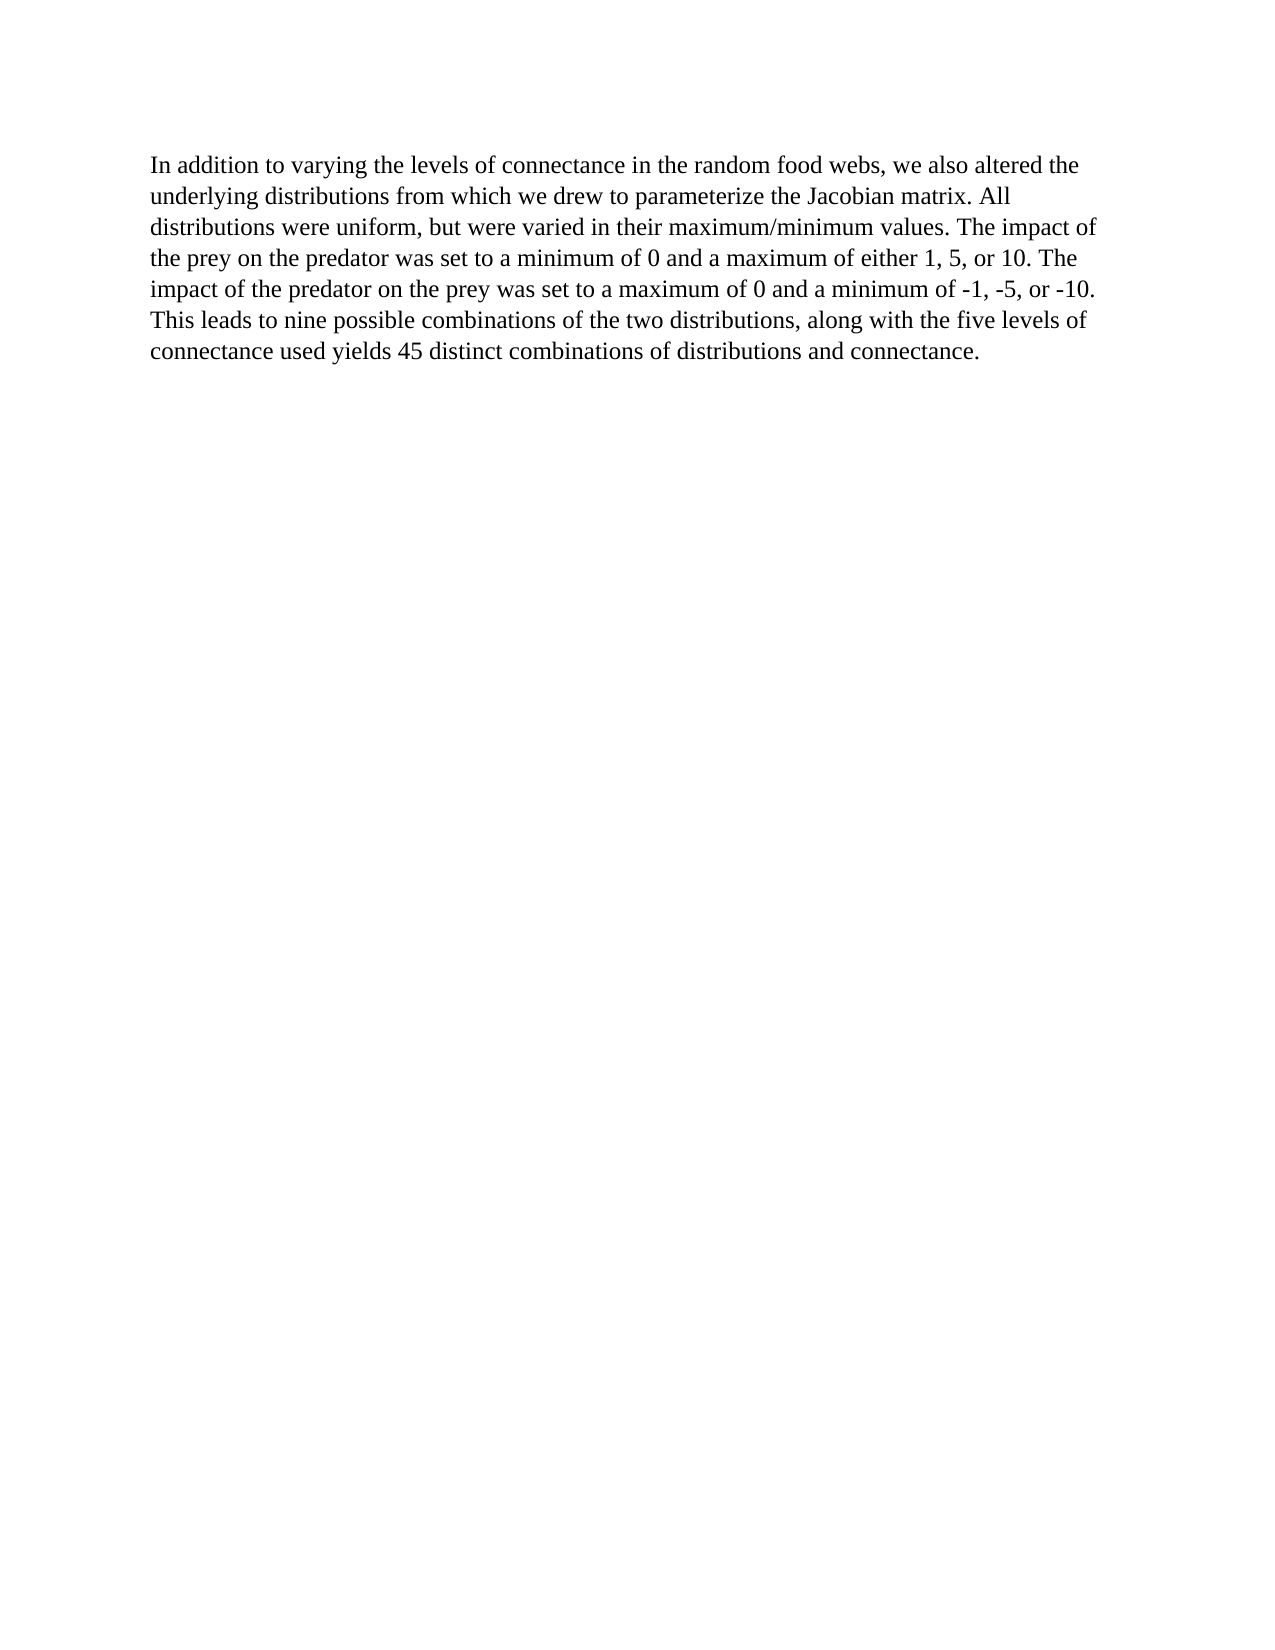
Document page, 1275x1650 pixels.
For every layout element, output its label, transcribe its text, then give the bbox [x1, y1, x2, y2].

text In addition to varying the levels of connectance in the random food webs, we also altered the underlying distributions from which we drew to parameterize the Jacobian matrix. All distributions were uniform, but were varied in their maximum/minimum values. The impact of the prey on the predator was set to a minimum of 0 and a maximum of either 1, 5, or 10. The impact of the predator on the prey was set to a maximum of 0 and a minimum of -1, -5, or -10. This leads to nine possible combinations of the two distributions, along with the five levels of connectance used yields 45 distinct combinations of distributions and connectance. [150, 150, 1125, 365]
